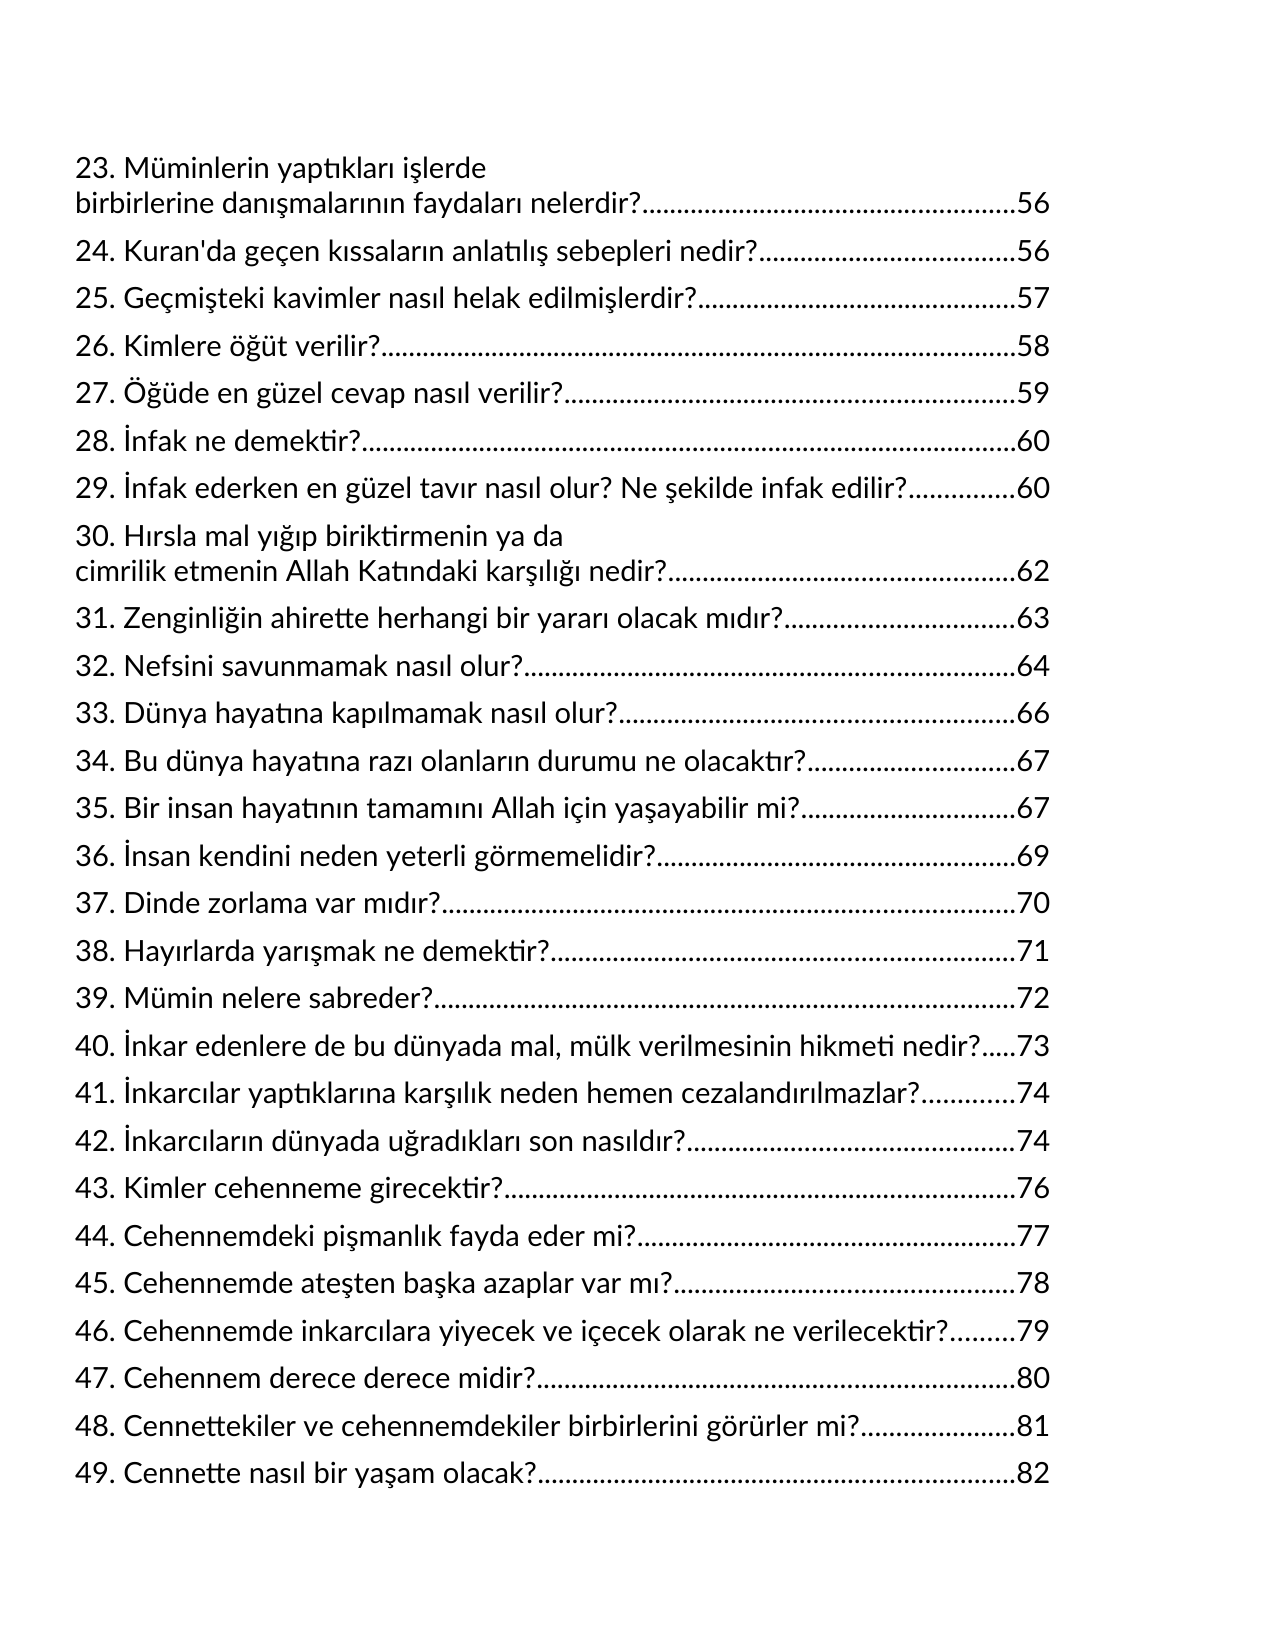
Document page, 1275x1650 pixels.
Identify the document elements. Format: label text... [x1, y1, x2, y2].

subtitle 25. Geçmişteki kavimler nasıl helak edilmişlerdir? 57 [75, 280, 1200, 315]
subtitle 40. İnkar edenlere de bu dünyada mal, mülk verilmesinin hikmeti nedir? 73 [75, 1027, 1200, 1062]
subtitle 37. Dinde zorlama var mıdır? 70 [75, 885, 1200, 920]
subtitle 27. Öğüde en güzel cevap nasıl verilir? 59 [75, 375, 1200, 410]
subtitle 31. Zenginliğin ahirette herhangi bir yararı olacak mıdır? 63 [75, 600, 1200, 635]
subtitle 39. Mümin nelere sabreder? 72 [75, 980, 1200, 1015]
subtitle 34. Bu dünya hayatına razı olanların durumu ne olacaktır? 67 [75, 742, 1200, 777]
subtitle 38. Hayırlarda yarışmak ne demektir? 71 [75, 932, 1200, 967]
subtitle 35. Bir insan hayatının tamamını Allah için yaşayabilir mi? 67 [75, 790, 1200, 825]
subtitle 41. İnkarcılar yaptıklarına karşılık neden hemen cezalandırılmazlar? 74 [75, 1075, 1200, 1110]
subtitle 30. Hırsla mal yığıp biriktirmenin ya da cimrilik etmenin Allah Katındaki karşılığı nedir? 62 [75, 517, 1200, 587]
subtitle 29. İnfak ederken en güzel tavır nasıl olur? Ne şekilde infak edilir? 60 [75, 470, 1200, 505]
subtitle 45. Cehennemde ateşten başka azaplar var mı? 78 [75, 1265, 1200, 1300]
subtitle 28. İnfak ne demektir? 60 [75, 422, 1200, 457]
subtitle 43. Kimler cehenneme girecektir? 76 [75, 1170, 1200, 1205]
subtitle 47. Cehennem derece derece midir? 80 [75, 1360, 1200, 1395]
subtitle 23. Müminlerin yaptıkları işlerde birbirlerine danışmalarının faydaları nelerdir? 56 [75, 150, 1200, 220]
subtitle 49. Cennette nasıl bir yaşam olacak? 82 [75, 1455, 1200, 1490]
subtitle 42. İnkarcıların dünyada uğradıkları son nasıldır? 74 [75, 1122, 1200, 1157]
subtitle 26. Kimlere öğüt verilir? 58 [75, 327, 1200, 362]
subtitle 33. Dünya hayatına kapılmamak nasıl olur? 66 [75, 695, 1200, 730]
subtitle 36. İnsan kendini neden yeterli görmemelidir? 69 [75, 837, 1200, 872]
subtitle 44. Cehennemdeki pişmanlık fayda eder mi? 77 [75, 1217, 1200, 1252]
subtitle 48. Cennettekiler ve cehennemdekiler birbirlerini görürler mi? 81 [75, 1407, 1200, 1442]
subtitle 24. Kuran'da geçen kıssaların anlatılış sebepleri nedir? 56 [75, 232, 1200, 267]
subtitle 46. Cehennemde inkarcılara yiyecek ve içecek olarak ne verilecektir? 79 [75, 1312, 1200, 1347]
subtitle 32. Nefsini savunmamak nasıl olur? 64 [75, 647, 1200, 682]
